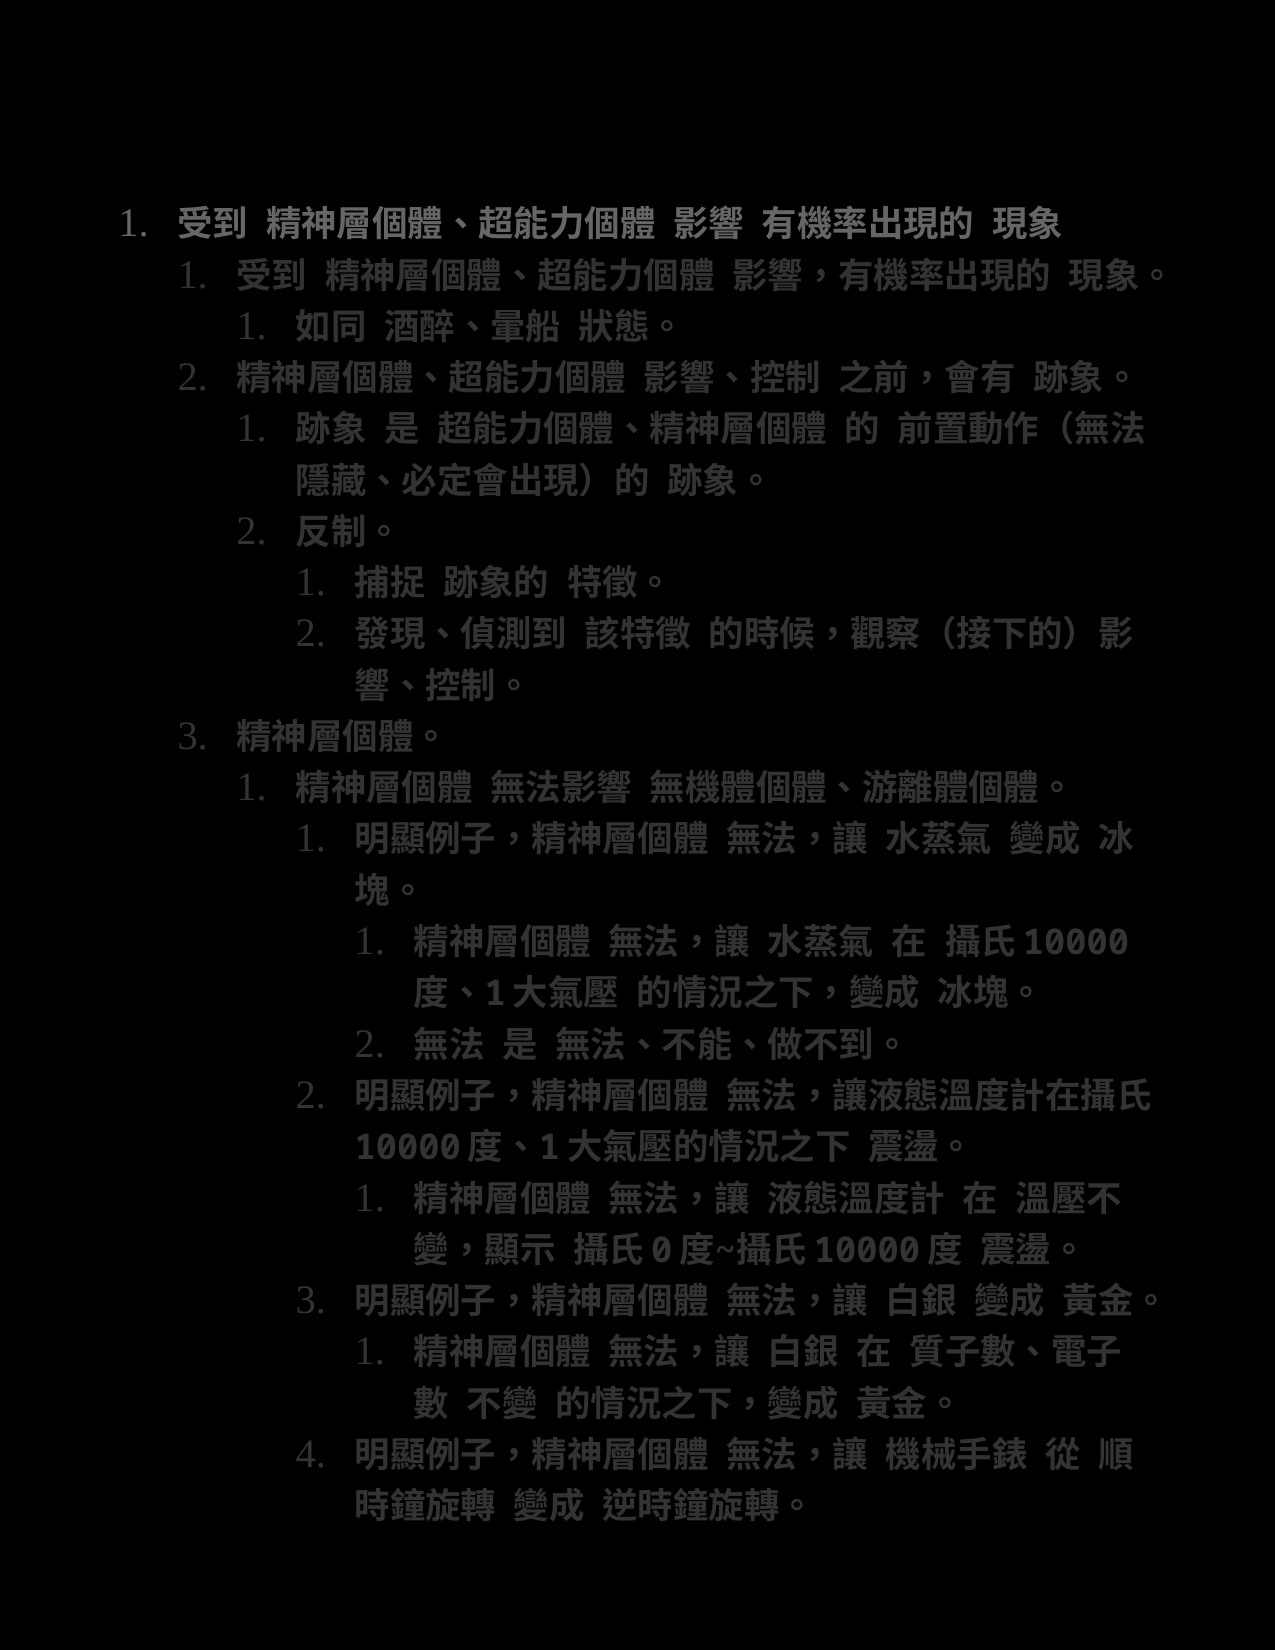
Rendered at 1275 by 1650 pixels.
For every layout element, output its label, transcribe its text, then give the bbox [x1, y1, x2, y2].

list 明顯例子，精神層個體 無法，讓 水蒸氣 變成 冰塊。 [295, 811, 1157, 913]
list 明顯例子，精神層個體 無法，讓 白銀 變成 黃金。 [295, 1272, 1157, 1324]
list 無法 是 無法、不能、做不到。 [354, 1016, 1157, 1067]
list 精神層個體。 [177, 708, 1157, 759]
list 明顯例子，精神層個體 無法，讓 機械手錶 從 順時鐘旋轉 變成 逆時鐘旋轉。 [295, 1426, 1157, 1529]
list 反制。 [236, 503, 1157, 554]
list 精神層個體 無法，讓 液態溫度計 在 溫壓不變，顯示 攝氏0度~攝氏10000度 震盪。 [354, 1170, 1157, 1272]
list 精神層個體 無法，讓 白銀 在 質子數、電子數 不變 的情況之下，變成 黃金。 [354, 1324, 1157, 1426]
list 受到 精神層個體、超能力個體 影響 有機率出現的 現象 [118, 196, 1157, 247]
list 跡象 是 超能力個體、精神層個體 的 前置動作（無法隱藏、必定會出現）的 跡象。 [236, 401, 1157, 503]
list 精神層個體 無法影響 無機體個體、游離體個體。 [236, 759, 1157, 811]
list 受到 精神層個體、超能力個體 影響，有機率出現的 現象。 [177, 247, 1157, 298]
list 發現、偵測到 該特徵 的時候，觀察（接下的）影響、控制。 [295, 606, 1157, 708]
list 精神層個體、超能力個體 影響、控制 之前，會有 跡象。 [177, 349, 1157, 401]
list 精神層個體 無法，讓 水蒸氣 在 攝氏10000度、1大氣壓 的情況之下，變成 冰塊。 [354, 913, 1157, 1016]
list 捕捉 跡象的 特徵。 [295, 554, 1157, 606]
list 明顯例子，精神層個體 無法，讓液態溫度計在攝氏10000度、1大氣壓的情況之下 震盪。 [295, 1067, 1157, 1170]
list 如同 酒醉、暈船 狀態。 [236, 298, 1157, 349]
